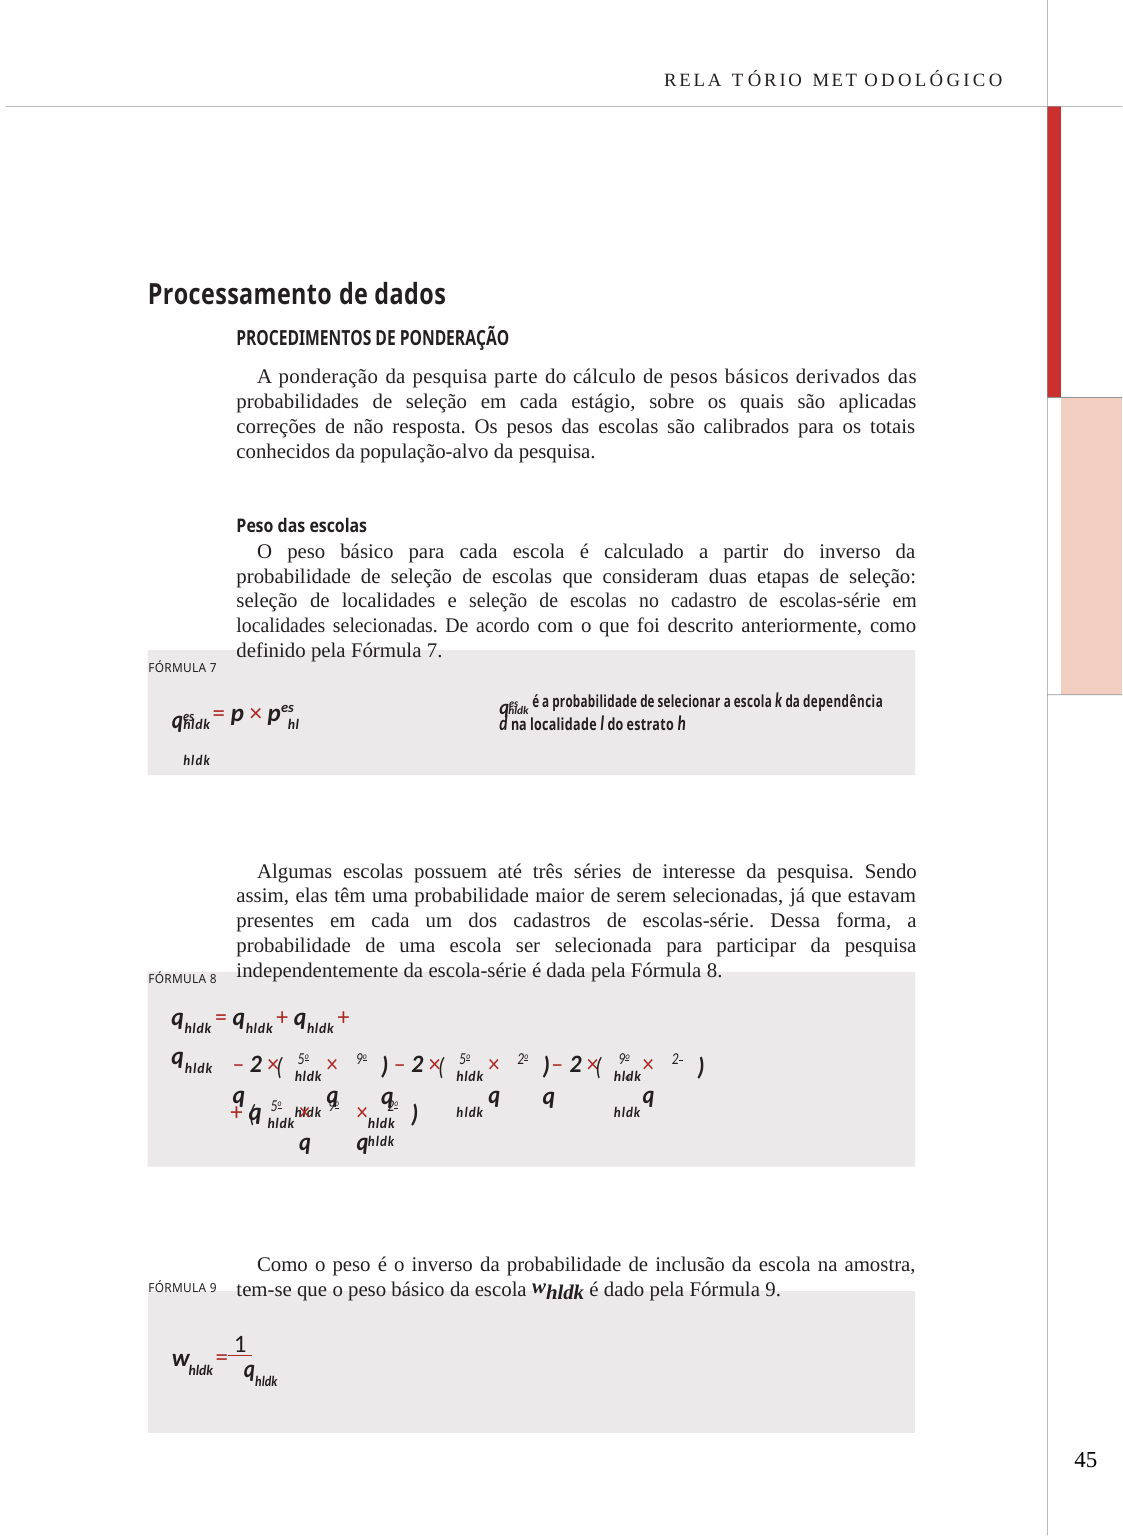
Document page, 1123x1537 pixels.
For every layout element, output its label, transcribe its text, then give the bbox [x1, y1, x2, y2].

subtitle [1061, 274, 1104, 313]
text O peso básico para cada escola é calculado a partir do inverso da probabilidade de seleção de escolas que consideram duas etapas de seleção: seleção de localidades e seleção de escolas no cadastro de escolas-série em localidades selecionadas. De acordo com o que foi descrito anteriormente, como definido pela Fórmula 7. [236, 539, 917, 662]
text [1048, 512, 1061, 537]
subtitle [1061, 323, 1104, 351]
subtitle PROCEDIMENTOS DE PONDERAÇÃO [236, 323, 1047, 351]
text Algumas escolas possuem até três séries de interesse da pesquisa. Sendo assim, elas têm uma probabilidade maior de serem selecionadas, já que estavam presentes em cada um dos cadastros de escolas-série. Dessa forma, a probabilidade de uma escola ser selecionada para participar da pesquisa independentemente da escola-série é dada pela Fórmula 8. [236, 859, 917, 982]
text A ponderação da pesquisa parte do cálculo de pesos básicos derivados das probabilidades de seleção em cada estágio, sobre os quais são aplicadas correções de não resposta. Os pesos das escolas são calibrados para os totais conhecidos da população-alvo da pesquisa. [236, 364, 917, 463]
text FÓRMULA 9 [148, 1279, 227, 1291]
text Como o peso é o inverso da probabilidade de inclusão da escola na amostra, tem-se que o peso básico da escola whldk é dado pela Fórmula 9. [236, 1253, 917, 1304]
subtitle Processamento de dados [148, 274, 1047, 313]
text Peso das escolas [236, 512, 1047, 537]
